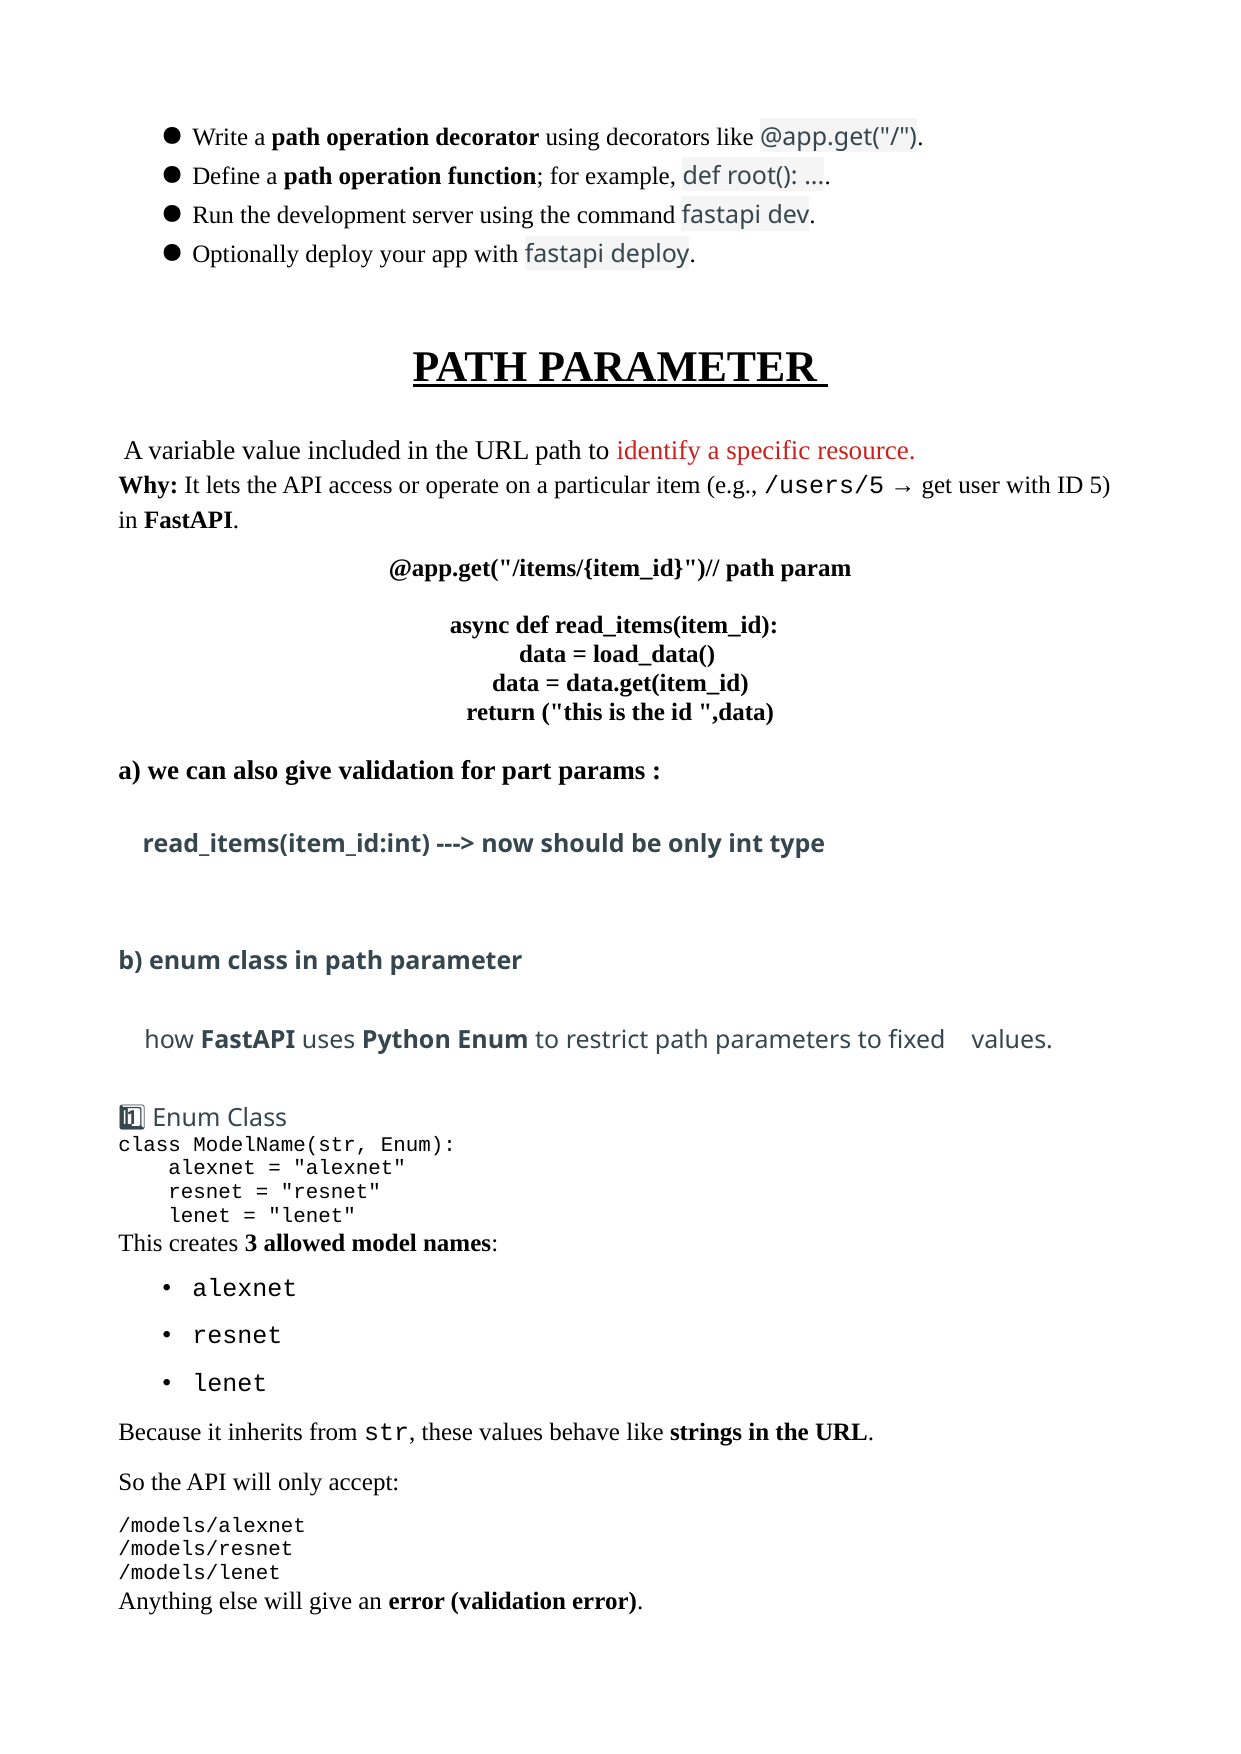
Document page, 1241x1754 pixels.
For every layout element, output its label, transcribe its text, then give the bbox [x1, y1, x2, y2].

text return ("this is the id ",data) [118, 697, 1122, 725]
text @app.get("/items/{item_id}")// path param [118, 553, 1122, 582]
list Run the development server using the command fastapi dev. [162, 196, 1122, 231]
text async def read_items(item_id): [118, 610, 1122, 639]
text alexnet = "alexnet" [118, 1157, 1122, 1181]
text resnet = "resnet" [118, 1181, 1122, 1205]
text Why: It lets the API access or operate on a particular item (e.g., /users/5 → get user with ID 5) in FastAPI. [118, 470, 1122, 534]
text class ModelName(str, Enum): [118, 1134, 1122, 1157]
text read_items(item_id:int) ---> now should be only int type [118, 826, 1122, 859]
list Define a path operation function; for example, def root(): .... [162, 157, 1122, 191]
list lenet [162, 1370, 1122, 1398]
text Anything else will give an error (validation error). [118, 1586, 1122, 1614]
list Optionally deploy your app with fastapi deploy. [162, 236, 1122, 270]
text /models/alexnet [118, 1515, 1122, 1538]
text data = load_data() [118, 639, 1122, 668]
text So the API will only accept: [118, 1467, 1122, 1496]
list alexnet [162, 1276, 1122, 1304]
text PATH PARAMETER [118, 341, 1122, 391]
text data = data.get(item_id) [118, 668, 1122, 697]
list Write a path operation decorator using decorators like @app.get("/"). [162, 118, 1122, 152]
subtitle 1️⃣ Enum Class [118, 1100, 1122, 1134]
text b) enum class in path parameter [118, 943, 1122, 977]
text how FastAPI uses Python Enum to restrict path parameters to fixed values. [118, 1021, 1122, 1055]
text Because it inherits from str, these values behave like strings in the URL. [118, 1417, 1122, 1448]
text lenet = "lenet" [118, 1205, 1122, 1228]
text /models/resnet [118, 1538, 1122, 1562]
list resnet [162, 1323, 1122, 1351]
text A variable value included in the URL path to identify a specific resource. [118, 434, 1122, 466]
text a) we can also give validation for part params : [118, 754, 1122, 785]
text /models/lenet [118, 1562, 1122, 1586]
text This creates 3 allowed model names: [118, 1228, 1122, 1257]
